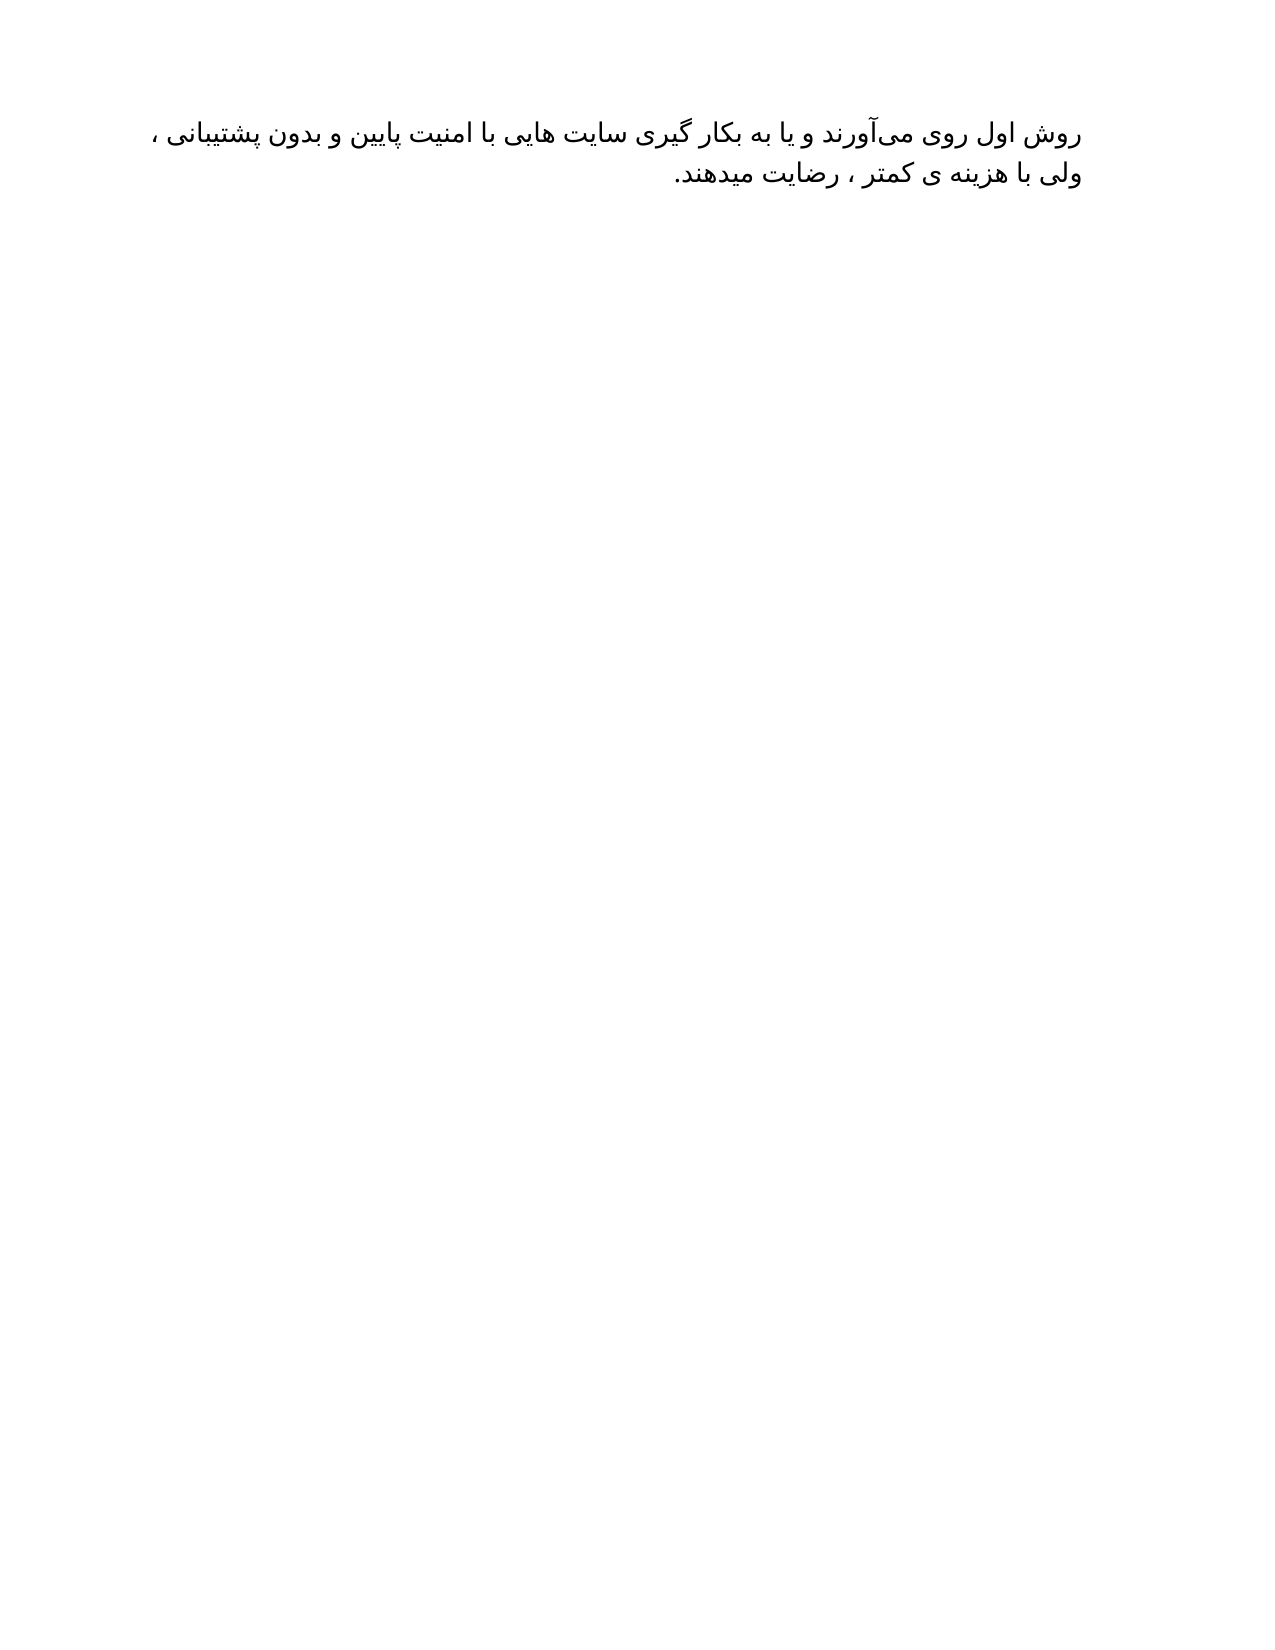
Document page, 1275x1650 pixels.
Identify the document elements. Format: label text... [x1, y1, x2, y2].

text روش دوم نیز برای سازمان ها و شرکت های بزرگ که توانایی پرداخت های سنگین برای سایت های بهینه را دارند، روش 100% مناسبی محسوب میشود اما برای شرکت های کوچکتر با میانگین حدود 200 نفر کارمند یا حتی کمتر، بسیار پرهزینه محسوب میشود لذا علی رغم مزایای بهتری که این روش نسبت به روش اول دارد‌، باز هم مدیران این شرکت ها به دلیل عدم توانایی متحمل شدن هزینه های گزاف‌ طراحی و پشتیبانی سایت ، به روش اول روی می‌آورند و یا به بکار گیری سایت هایی با امنیت پایین و بدون پشتیبانی ، ولی با هزینه ی کمتر ، رضایت میدهند. [118, 118, 1083, 194]
